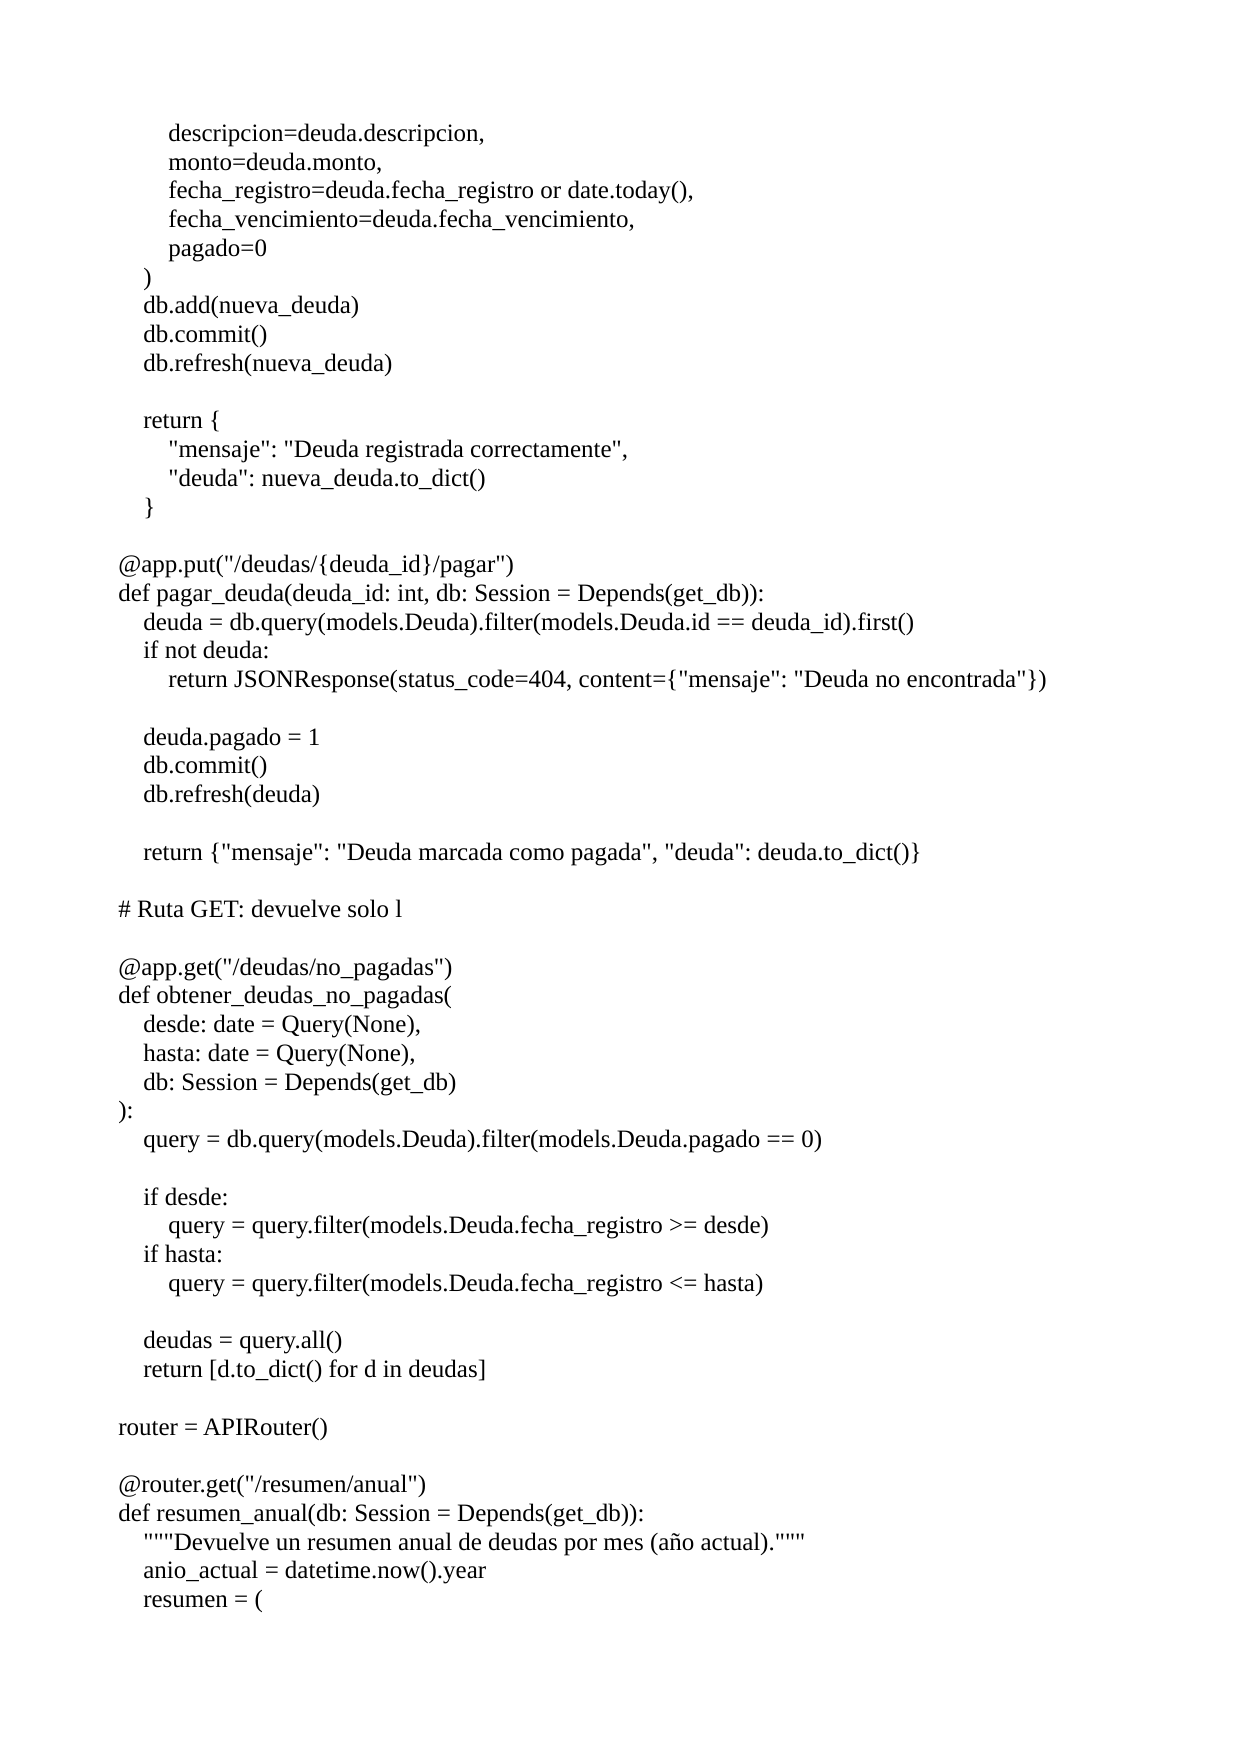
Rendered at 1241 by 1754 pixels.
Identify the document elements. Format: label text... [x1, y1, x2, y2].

text desde: date = Query(None), [118, 1009, 1122, 1038]
text ) [118, 262, 1122, 291]
text db.commit() [118, 319, 1122, 348]
text anio_actual = datetime.now().year [118, 1556, 1122, 1584]
text def pagar_deuda(deuda_id: int, db: Session = Depends(get_db)): [118, 578, 1122, 607]
text def resumen_anual(db: Session = Depends(get_db)): [118, 1498, 1122, 1527]
text pagado=0 [118, 233, 1122, 262]
text return [d.to_dict() for d in deudas] [118, 1354, 1122, 1383]
text query = db.query(models.Deuda).filter(models.Deuda.pagado == 0) [118, 1124, 1122, 1153]
text fecha_vencimiento=deuda.fecha_vencimiento, [118, 204, 1122, 233]
text db.refresh(deuda) [118, 779, 1122, 808]
text router = APIRouter() [118, 1412, 1122, 1441]
text # Ruta GET: devuelve solo l [118, 894, 1122, 923]
text return {"mensaje": "Deuda marcada como pagada", "deuda": deuda.to_dict()} [118, 837, 1122, 866]
text db.commit() [118, 751, 1122, 779]
text resumen = ( [118, 1584, 1122, 1613]
text db: Session = Depends(get_db) [118, 1067, 1122, 1096]
text deudas = query.all() [118, 1326, 1122, 1354]
text monto=deuda.monto, [118, 147, 1122, 176]
text @app.put("/deudas/{deuda_id}/pagar") [118, 549, 1122, 578]
text "deuda": nueva_deuda.to_dict() [118, 463, 1122, 492]
text @app.get("/deudas/no_pagadas") [118, 952, 1122, 981]
text query = query.filter(models.Deuda.fecha_registro <= hasta) [118, 1268, 1122, 1297]
text def obtener_deudas_no_pagadas( [118, 981, 1122, 1009]
text fecha_registro=deuda.fecha_registro or date.today(), [118, 176, 1122, 204]
text """Devuelve un resumen anual de deudas por mes (año actual).""" [118, 1527, 1122, 1556]
text deuda.pagado = 1 [118, 722, 1122, 751]
text return JSONResponse(status_code=404, content={"mensaje": "Deuda no encontrada"}) [118, 664, 1122, 693]
text return { [118, 406, 1122, 434]
text db.refresh(nueva_deuda) [118, 348, 1122, 377]
text query = query.filter(models.Deuda.fecha_registro >= desde) [118, 1211, 1122, 1239]
text descripcion=deuda.descripcion, [118, 118, 1122, 147]
text hasta: date = Query(None), [118, 1038, 1122, 1067]
text ): [118, 1096, 1122, 1124]
text @router.get("/resumen/anual") [118, 1469, 1122, 1498]
text "mensaje": "Deuda registrada correctamente", [118, 434, 1122, 463]
text db.add(nueva_deuda) [118, 291, 1122, 319]
text if not deuda: [118, 636, 1122, 664]
text if hasta: [118, 1239, 1122, 1268]
text } [118, 492, 1122, 521]
text if desde: [118, 1182, 1122, 1211]
text deuda = db.query(models.Deuda).filter(models.Deuda.id == deuda_id).first() [118, 607, 1122, 636]
